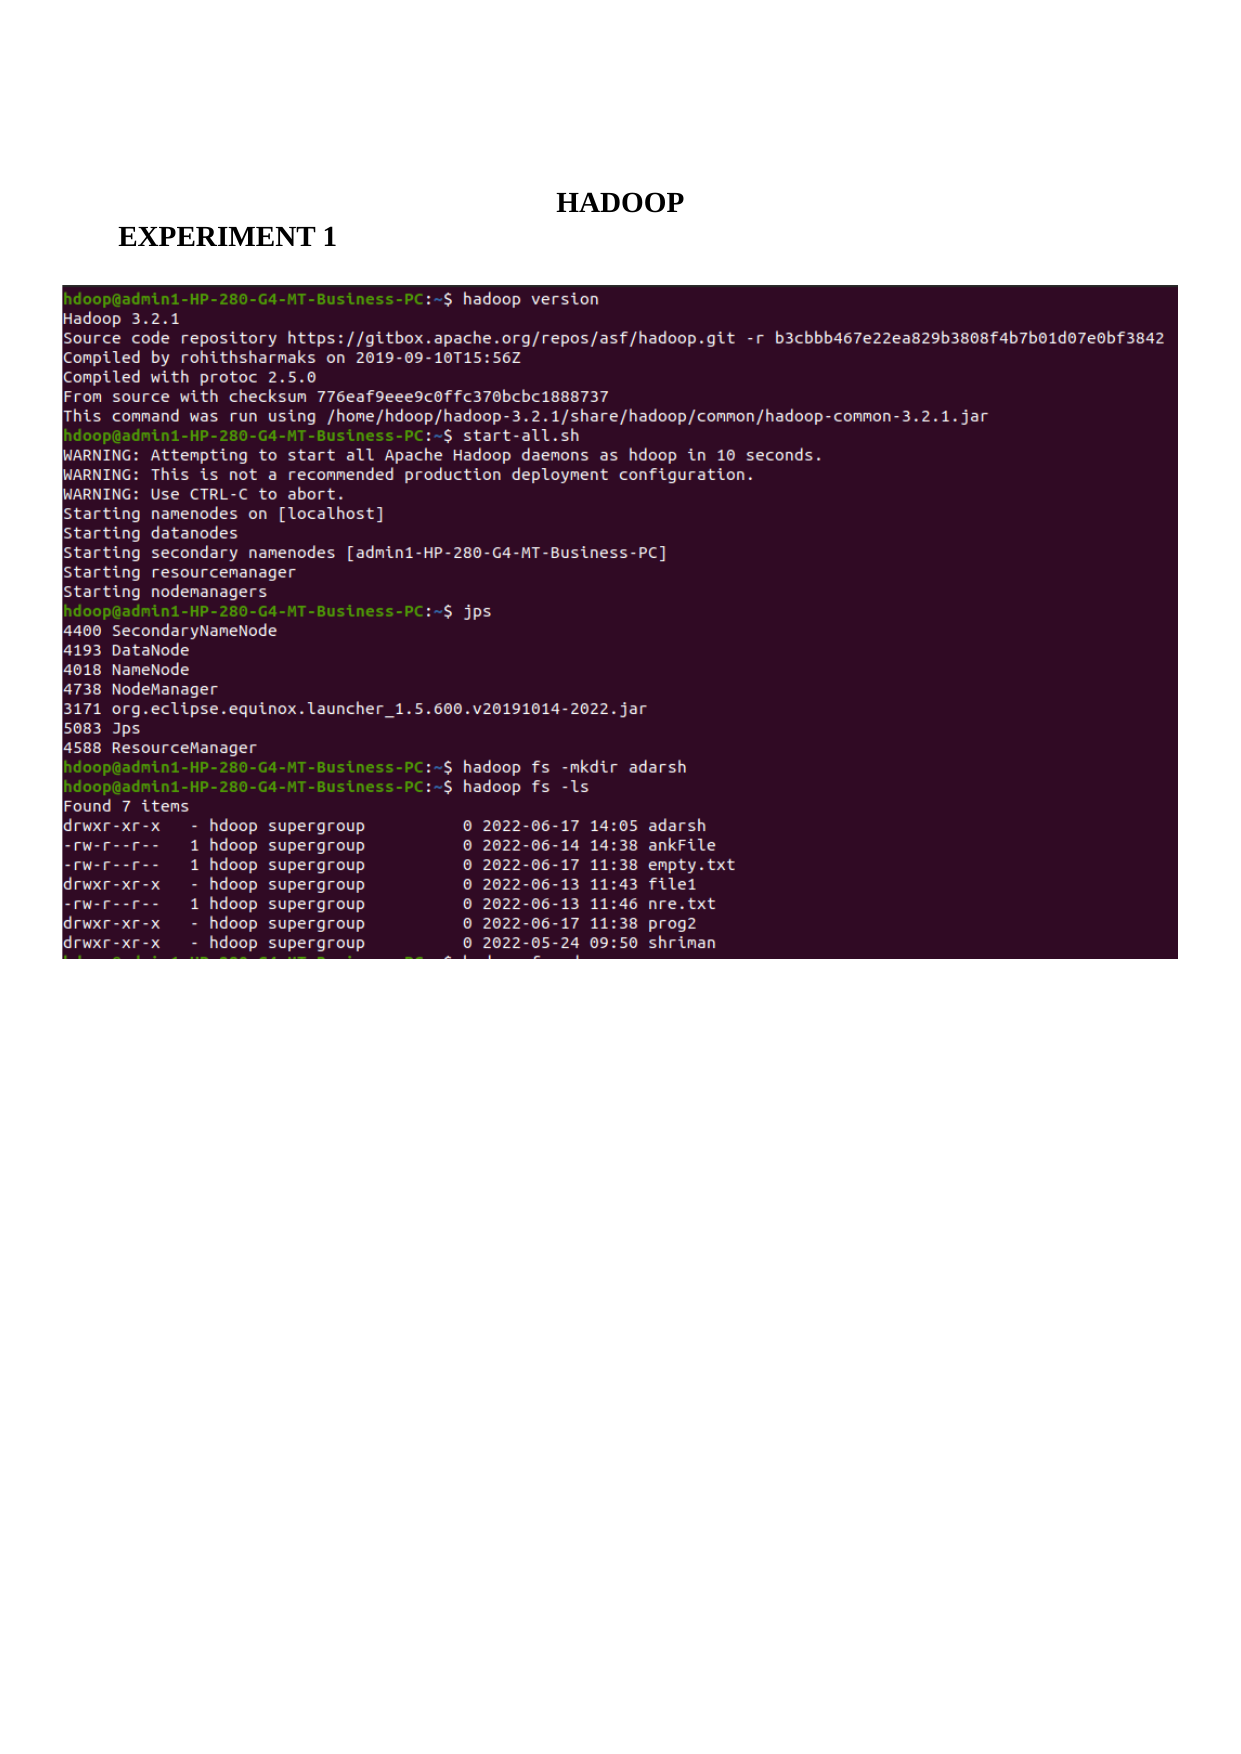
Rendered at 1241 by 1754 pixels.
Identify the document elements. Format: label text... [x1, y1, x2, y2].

text HADOOP [118, 185, 1122, 219]
picture [62, 285, 1178, 959]
text EXPERIMENT 1 [118, 219, 1122, 252]
